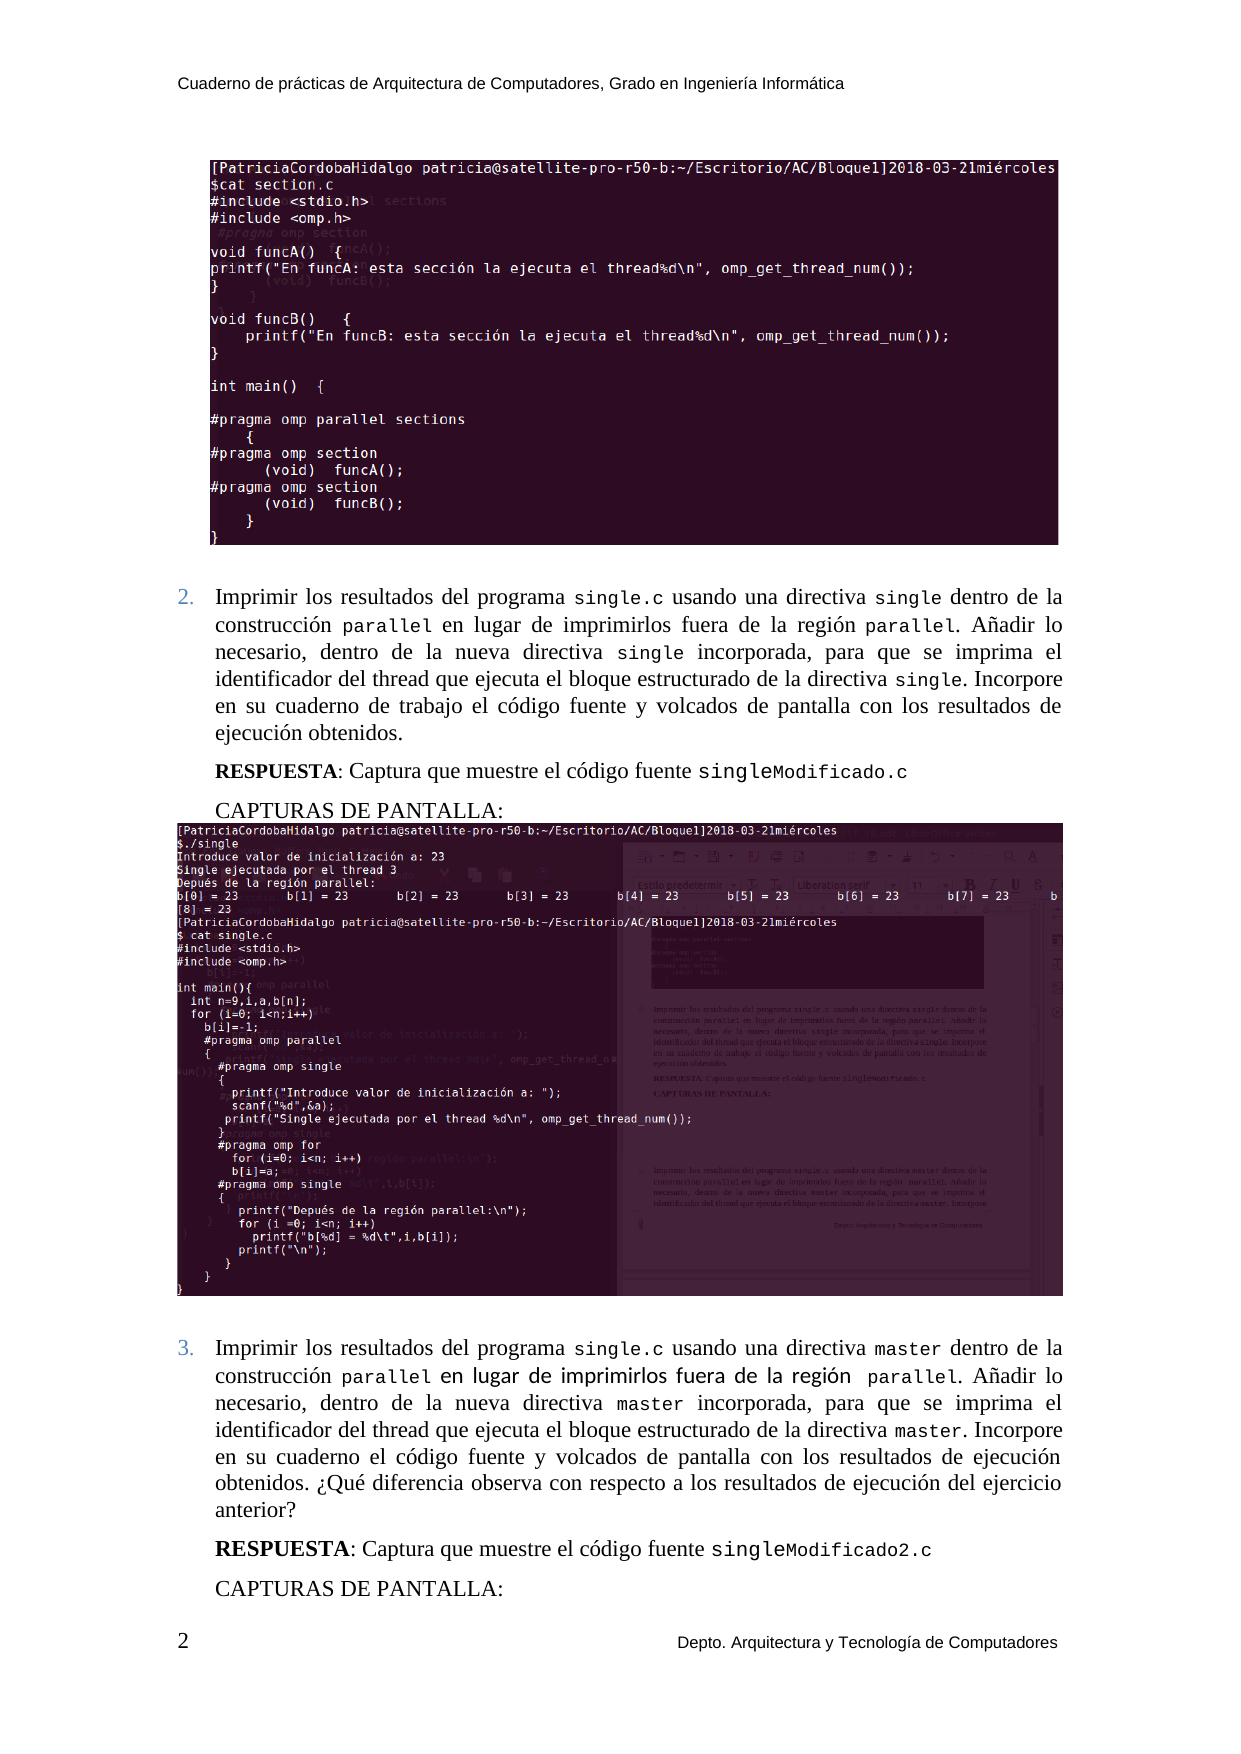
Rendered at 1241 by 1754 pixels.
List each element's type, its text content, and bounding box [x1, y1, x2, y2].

picture [210, 160, 1059, 545]
text CAPTURAS DE PANTALLA: [215, 1575, 1063, 1601]
text RESPUESTA: Captura que muestre el código fuente singleModificado.c [215, 757, 1063, 785]
list Imprimir los resultados del programa single.c usando una directiva single dentro de la construcción parallel en lugar de imprimirlos fuera de la región parallel. Añadir lo necesario, dentro de la nueva directiva single incorporada, para que se imprima el identificador del thread que ejecuta el bloque estructurado de la directiva single. Incorpore en su cuaderno de trabajo el código fuente y volcados de pantalla con los resultados de ejecución obtenidos. [177, 583, 1063, 745]
text RESPUESTA: Captura que muestre el código fuente singleModificado2.c [215, 1535, 1063, 1562]
text CAPTURAS DE PANTALLA: [215, 798, 1063, 823]
picture [177, 823, 1063, 1296]
list Imprimir los resultados del programa single.c usando una directiva master dentro de la construcción parallel en lugar de imprimirlos fuera de la región parallel. Añadir lo necesario, dentro de la nueva directiva master incorporada, para que se imprima el identificador del thread que ejecuta el bloque estructurado de la directiva master. Incorpore en su cuaderno el código fuente y volcados de pantalla con los resultados de ejecución obtenidos. ¿Qué diferencia observa con respecto a los resultados de ejecución del ejercicio anterior? [177, 1334, 1063, 1522]
